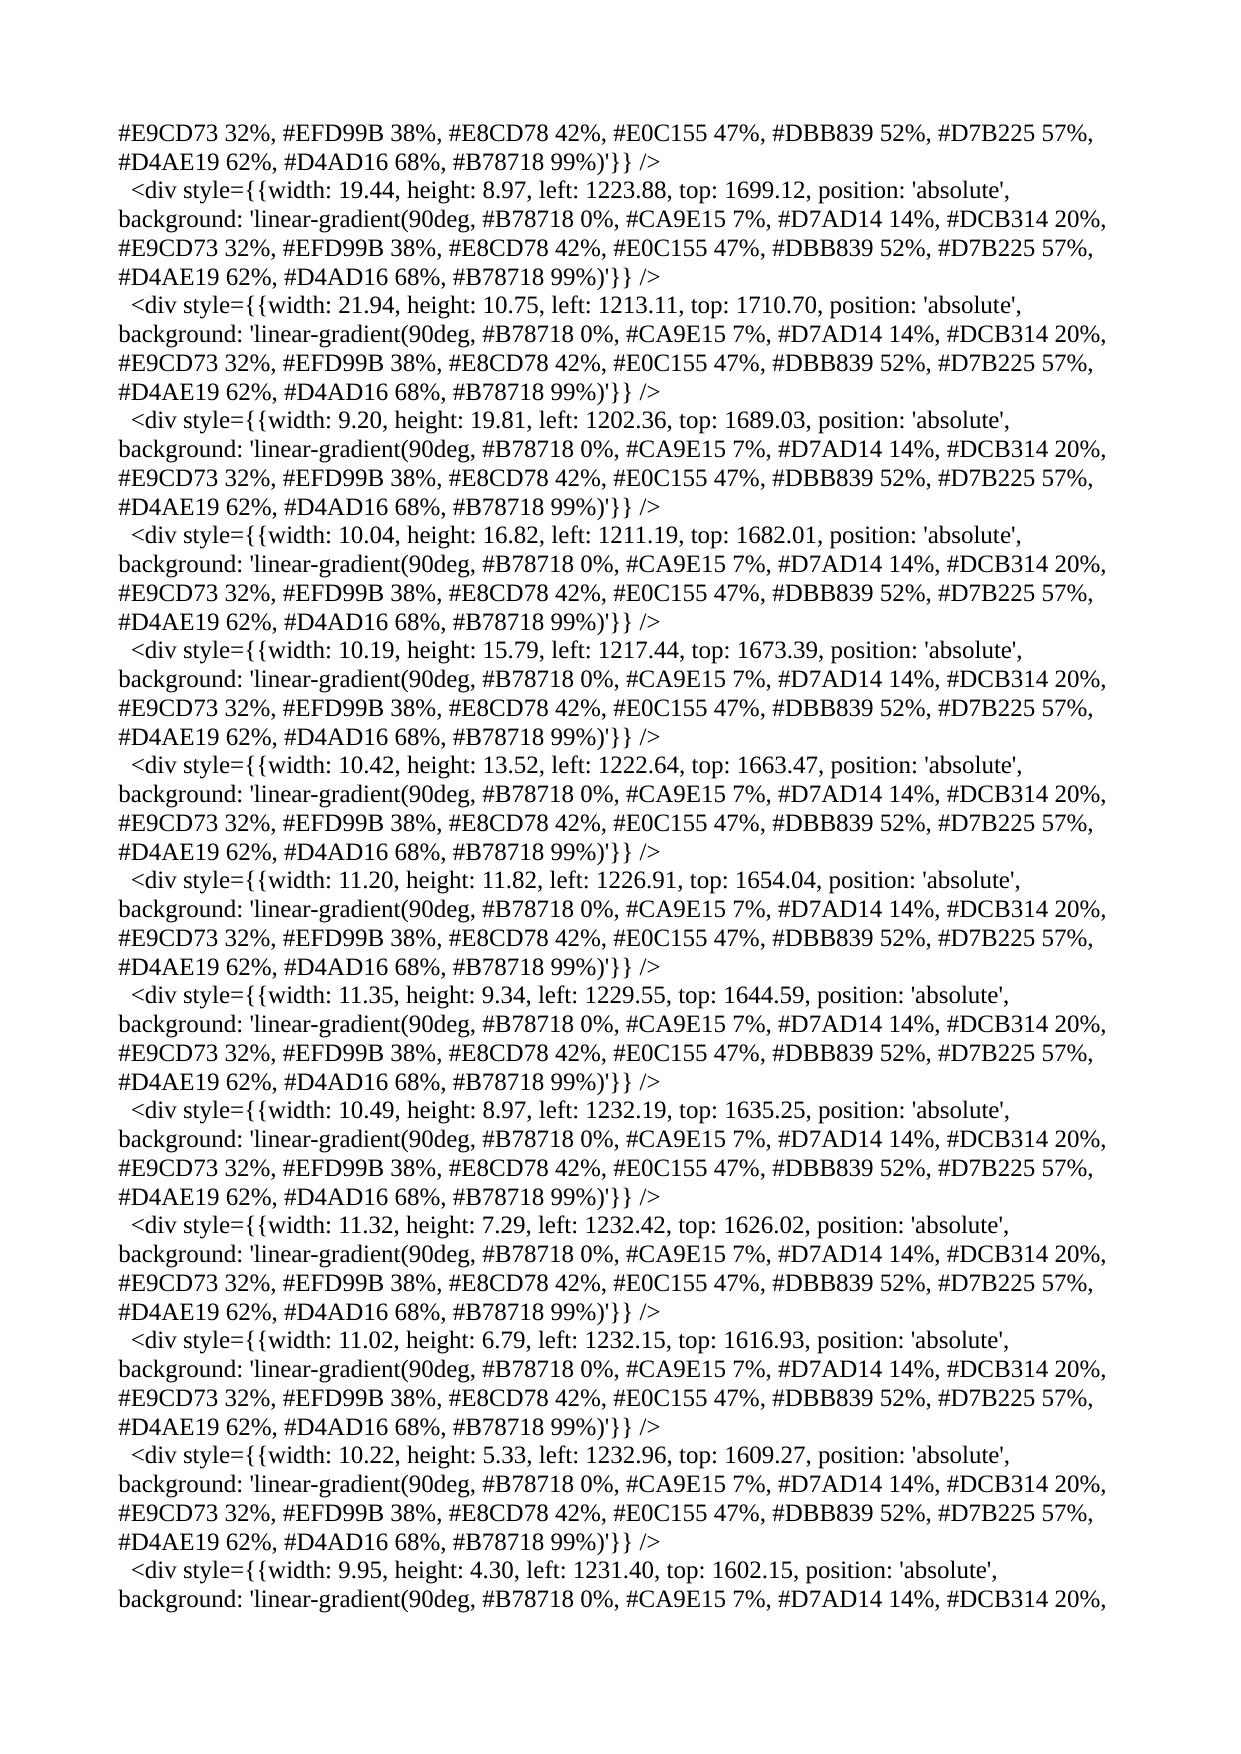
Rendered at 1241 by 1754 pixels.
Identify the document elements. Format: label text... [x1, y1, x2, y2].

text <div style={{width: 9.20, height: 19.81, left: 1202.36, top: 1689.03, position: 'absolute', background: 'linear-gradient(90deg, #B78718 0%, #CA9E15 7%, #D7AD14 14%, #DCB314 20%, #E9CD73 32%, #EFD99B 38%, #E8CD78 42%, #E0C155 47%, #DBB839 52%, #D7B225 57%, #D4AE19 62%, #D4AD16 68%, #B78718 99%)'}} /> [118, 406, 1122, 521]
text <div style={{width: 10.42, height: 13.52, left: 1222.64, top: 1663.47, position: 'absolute', background: 'linear-gradient(90deg, #B78718 0%, #CA9E15 7%, #D7AD14 14%, #DCB314 20%, #E9CD73 32%, #EFD99B 38%, #E8CD78 42%, #E0C155 47%, #DBB839 52%, #D7B225 57%, #D4AE19 62%, #D4AD16 68%, #B78718 99%)'}} /> [118, 751, 1122, 866]
text <div style={{width: 11.32, height: 7.29, left: 1232.42, top: 1626.02, position: 'absolute', background: 'linear-gradient(90deg, #B78718 0%, #CA9E15 7%, #D7AD14 14%, #DCB314 20%, #E9CD73 32%, #EFD99B 38%, #E8CD78 42%, #E0C155 47%, #DBB839 52%, #D7B225 57%, #D4AE19 62%, #D4AD16 68%, #B78718 99%)'}} /> [118, 1211, 1122, 1326]
text <div style={{width: 10.04, height: 16.82, left: 1211.19, top: 1682.01, position: 'absolute', background: 'linear-gradient(90deg, #B78718 0%, #CA9E15 7%, #D7AD14 14%, #DCB314 20%, #E9CD73 32%, #EFD99B 38%, #E8CD78 42%, #E0C155 47%, #DBB839 52%, #D7B225 57%, #D4AE19 62%, #D4AD16 68%, #B78718 99%)'}} /> [118, 521, 1122, 636]
text <div style={{width: 10.49, height: 8.97, left: 1232.19, top: 1635.25, position: 'absolute', background: 'linear-gradient(90deg, #B78718 0%, #CA9E15 7%, #D7AD14 14%, #DCB314 20%, #E9CD73 32%, #EFD99B 38%, #E8CD78 42%, #E0C155 47%, #DBB839 52%, #D7B225 57%, #D4AE19 62%, #D4AD16 68%, #B78718 99%)'}} /> [118, 1096, 1122, 1211]
text <div style={{width: 10.22, height: 5.33, left: 1232.96, top: 1609.27, position: 'absolute', background: 'linear-gradient(90deg, #B78718 0%, #CA9E15 7%, #D7AD14 14%, #DCB314 20%, #E9CD73 32%, #EFD99B 38%, #E8CD78 42%, #E0C155 47%, #DBB839 52%, #D7B225 57%, #D4AE19 62%, #D4AD16 68%, #B78718 99%)'}} /> [118, 1441, 1122, 1556]
text <div style={{width: 11.02, height: 6.79, left: 1232.15, top: 1616.93, position: 'absolute', background: 'linear-gradient(90deg, #B78718 0%, #CA9E15 7%, #D7AD14 14%, #DCB314 20%, #E9CD73 32%, #EFD99B 38%, #E8CD78 42%, #E0C155 47%, #DBB839 52%, #D7B225 57%, #D4AE19 62%, #D4AD16 68%, #B78718 99%)'}} /> [118, 1326, 1122, 1441]
text <div style={{width: 19.44, height: 8.97, left: 1223.88, top: 1699.12, position: 'absolute', background: 'linear-gradient(90deg, #B78718 0%, #CA9E15 7%, #D7AD14 14%, #DCB314 20%, #E9CD73 32%, #EFD99B 38%, #E8CD78 42%, #E0C155 47%, #DBB839 52%, #D7B225 57%, #D4AE19 62%, #D4AD16 68%, #B78718 99%)'}} /> [118, 176, 1122, 291]
text <div style={{width: 9.95, height: 4.30, left: 1231.40, top: 1602.15, position: 'absolute', background: 'linear-gradient(90deg, #B78718 0%, #CA9E15 7%, #D7AD14 14%, #DCB314 20%, [118, 1556, 1122, 1613]
text <div style={{width: 21.94, height: 10.75, left: 1213.11, top: 1710.70, position: 'absolute', background: 'linear-gradient(90deg, #B78718 0%, #CA9E15 7%, #D7AD14 14%, #DCB314 20%, #E9CD73 32%, #EFD99B 38%, #E8CD78 42%, #E0C155 47%, #DBB839 52%, #D7B225 57%, #D4AE19 62%, #D4AD16 68%, #B78718 99%)'}} /> [118, 291, 1122, 406]
text <div style={{width: 11.20, height: 11.82, left: 1226.91, top: 1654.04, position: 'absolute', background: 'linear-gradient(90deg, #B78718 0%, #CA9E15 7%, #D7AD14 14%, #DCB314 20%, #E9CD73 32%, #EFD99B 38%, #E8CD78 42%, #E0C155 47%, #DBB839 52%, #D7B225 57%, #D4AE19 62%, #D4AD16 68%, #B78718 99%)'}} /> [118, 866, 1122, 981]
text <div style={{width: 11.35, height: 9.34, left: 1229.55, top: 1644.59, position: 'absolute', background: 'linear-gradient(90deg, #B78718 0%, #CA9E15 7%, #D7AD14 14%, #DCB314 20%, #E9CD73 32%, #EFD99B 38%, #E8CD78 42%, #E0C155 47%, #DBB839 52%, #D7B225 57%, #D4AE19 62%, #D4AD16 68%, #B78718 99%)'}} /> [118, 981, 1122, 1096]
text <div style={{width: 10.19, height: 15.79, left: 1217.44, top: 1673.39, position: 'absolute', background: 'linear-gradient(90deg, #B78718 0%, #CA9E15 7%, #D7AD14 14%, #DCB314 20%, #E9CD73 32%, #EFD99B 38%, #E8CD78 42%, #E0C155 47%, #DBB839 52%, #D7B225 57%, #D4AE19 62%, #D4AD16 68%, #B78718 99%)'}} /> [118, 636, 1122, 751]
text #E9CD73 32%, #EFD99B 38%, #E8CD78 42%, #E0C155 47%, #DBB839 52%, #D7B225 57%, #D4AE19 62%, #D4AD16 68%, #B78718 99%)'}} /> [118, 118, 1122, 176]
